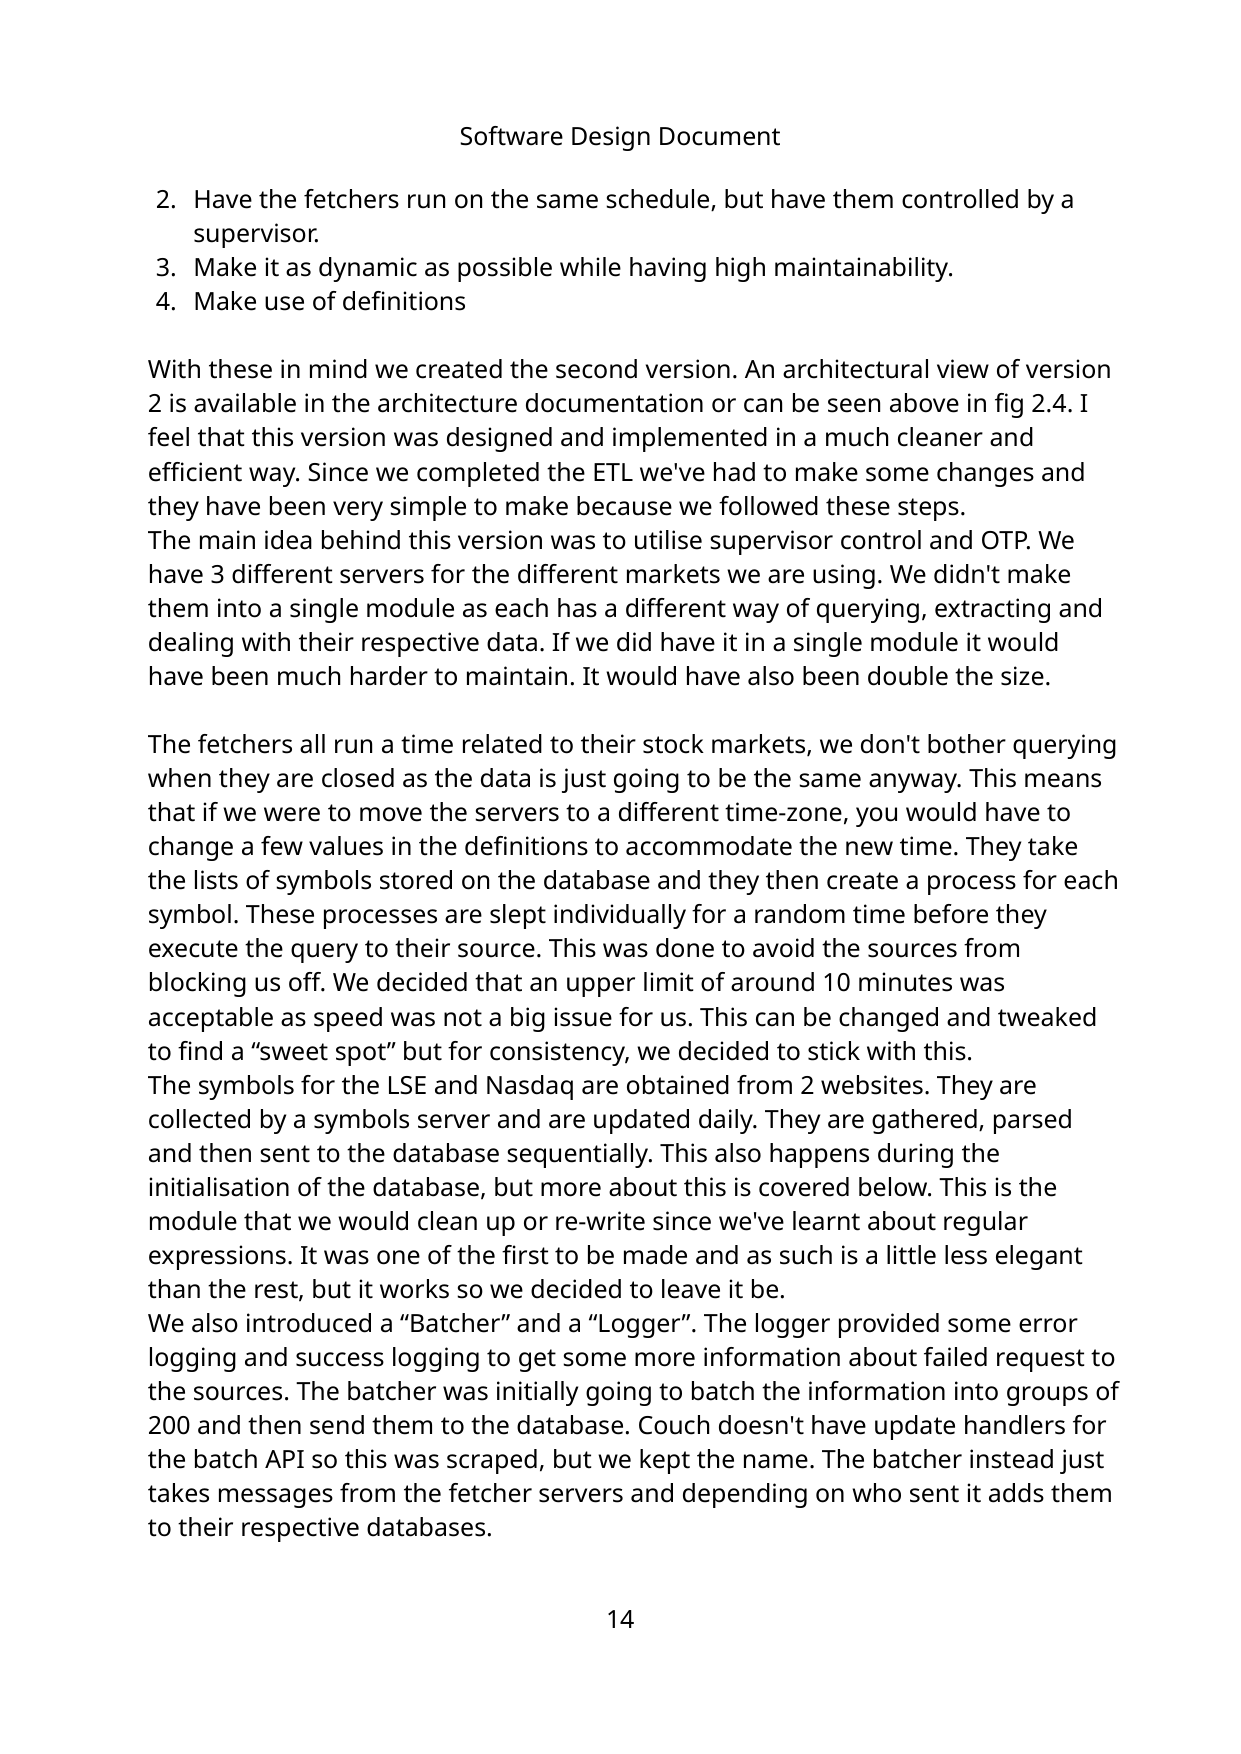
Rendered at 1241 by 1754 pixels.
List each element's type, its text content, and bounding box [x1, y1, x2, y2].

list Have the fetchers run on the same schedule, but have them controlled by a supervisor. [156, 182, 1122, 250]
list Make use of definitions [156, 284, 1122, 318]
text The fetchers all run a time related to their stock markets, we don't bother querying when they are closed as the data is just going to be the same anyway. This means that if we were to move the servers to a different time-zone, you would have to change a few values in the definitions to accommodate the new time. They take the lists of symbols stored on the database and they then create a process for each symbol. These processes are slept individually for a random time before they execute the query to their source. This was done to avoid the sources from blocking us off. We decided that an upper limit of around 10 minutes was acceptable as speed was not a big issue for us. This can be changed and tweaked to find a “sweet spot” but for consistency, we decided to stick with this. [148, 727, 1122, 1067]
text The main idea behind this version was to utilise supervisor control and OTP. We have 3 different servers for the different markets we are using. We didn't make them into a single module as each has a different way of querying, extracting and dealing with their respective data. If we did have it in a single module it would have been much harder to maintain. It would have also been double the size. [148, 522, 1122, 693]
list Make it as dynamic as possible while having high maintainability. [156, 250, 1122, 284]
text We also introduced a “Batcher” and a “Logger”. The logger provided some error logging and success logging to get some more information about failed request to the sources. The batcher was initially going to batch the information into groups of 200 and then send them to the database. Couch doesn't have update handlers for the batch API so this was scraped, but we kept the name. The batcher instead just takes messages from the fetcher servers and depending on who sent it adds them to their respective databases. [148, 1306, 1122, 1544]
text The symbols for the LSE and Nasdaq are obtained from 2 websites. They are collected by a symbols server and are updated daily. They are gathered, parsed and then sent to the database sequentially. This also happens during the initialisation of the database, but more about this is covered below. This is the module that we would clean up or re-write since we've learnt about regular expressions. It was one of the first to be made and as such is a little less elegant than the rest, but it works so we decided to leave it be. [148, 1067, 1122, 1306]
text With these in mind we created the second version. An architectural view of version 2 is available in the architecture documentation or can be seen above in fig 2.4. I feel that this version was designed and implemented in a much cleaner and efficient way. Since we completed the ETL we've had to make some changes and they have been very simple to make because we followed these steps. [148, 352, 1122, 522]
